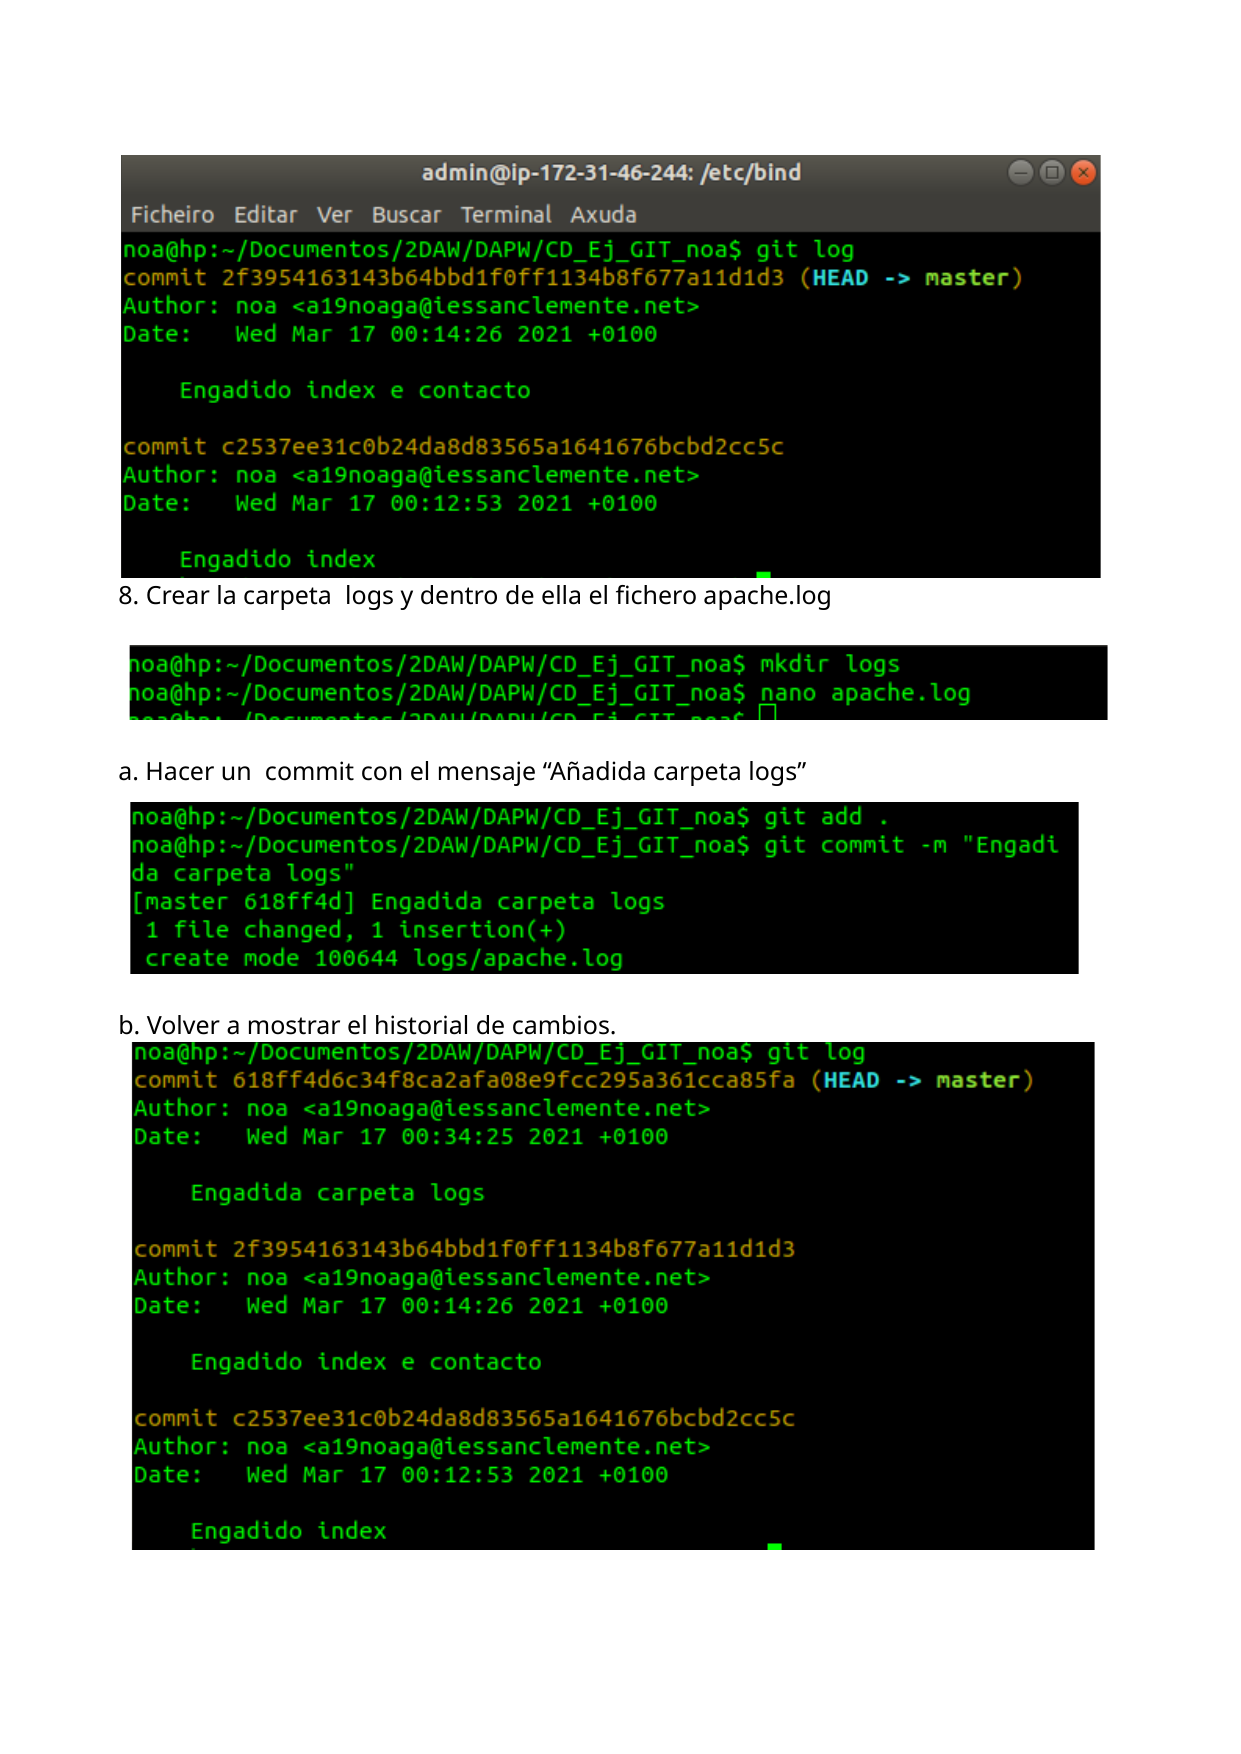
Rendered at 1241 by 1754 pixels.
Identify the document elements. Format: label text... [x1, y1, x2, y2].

text b. Volver a mostrar el historial de cambios. [118, 1008, 1122, 1042]
picture [129, 645, 1111, 720]
picture [131, 1042, 1109, 1550]
text 8. Crear la carpeta ​ logs​ y dentro de ella el fichero apache.log [118, 152, 1122, 612]
text a. Hacer un ​ commit​ con el mensaje “Añadida carpeta logs” [118, 753, 1122, 787]
picture [130, 802, 1079, 974]
picture [121, 155, 1101, 578]
